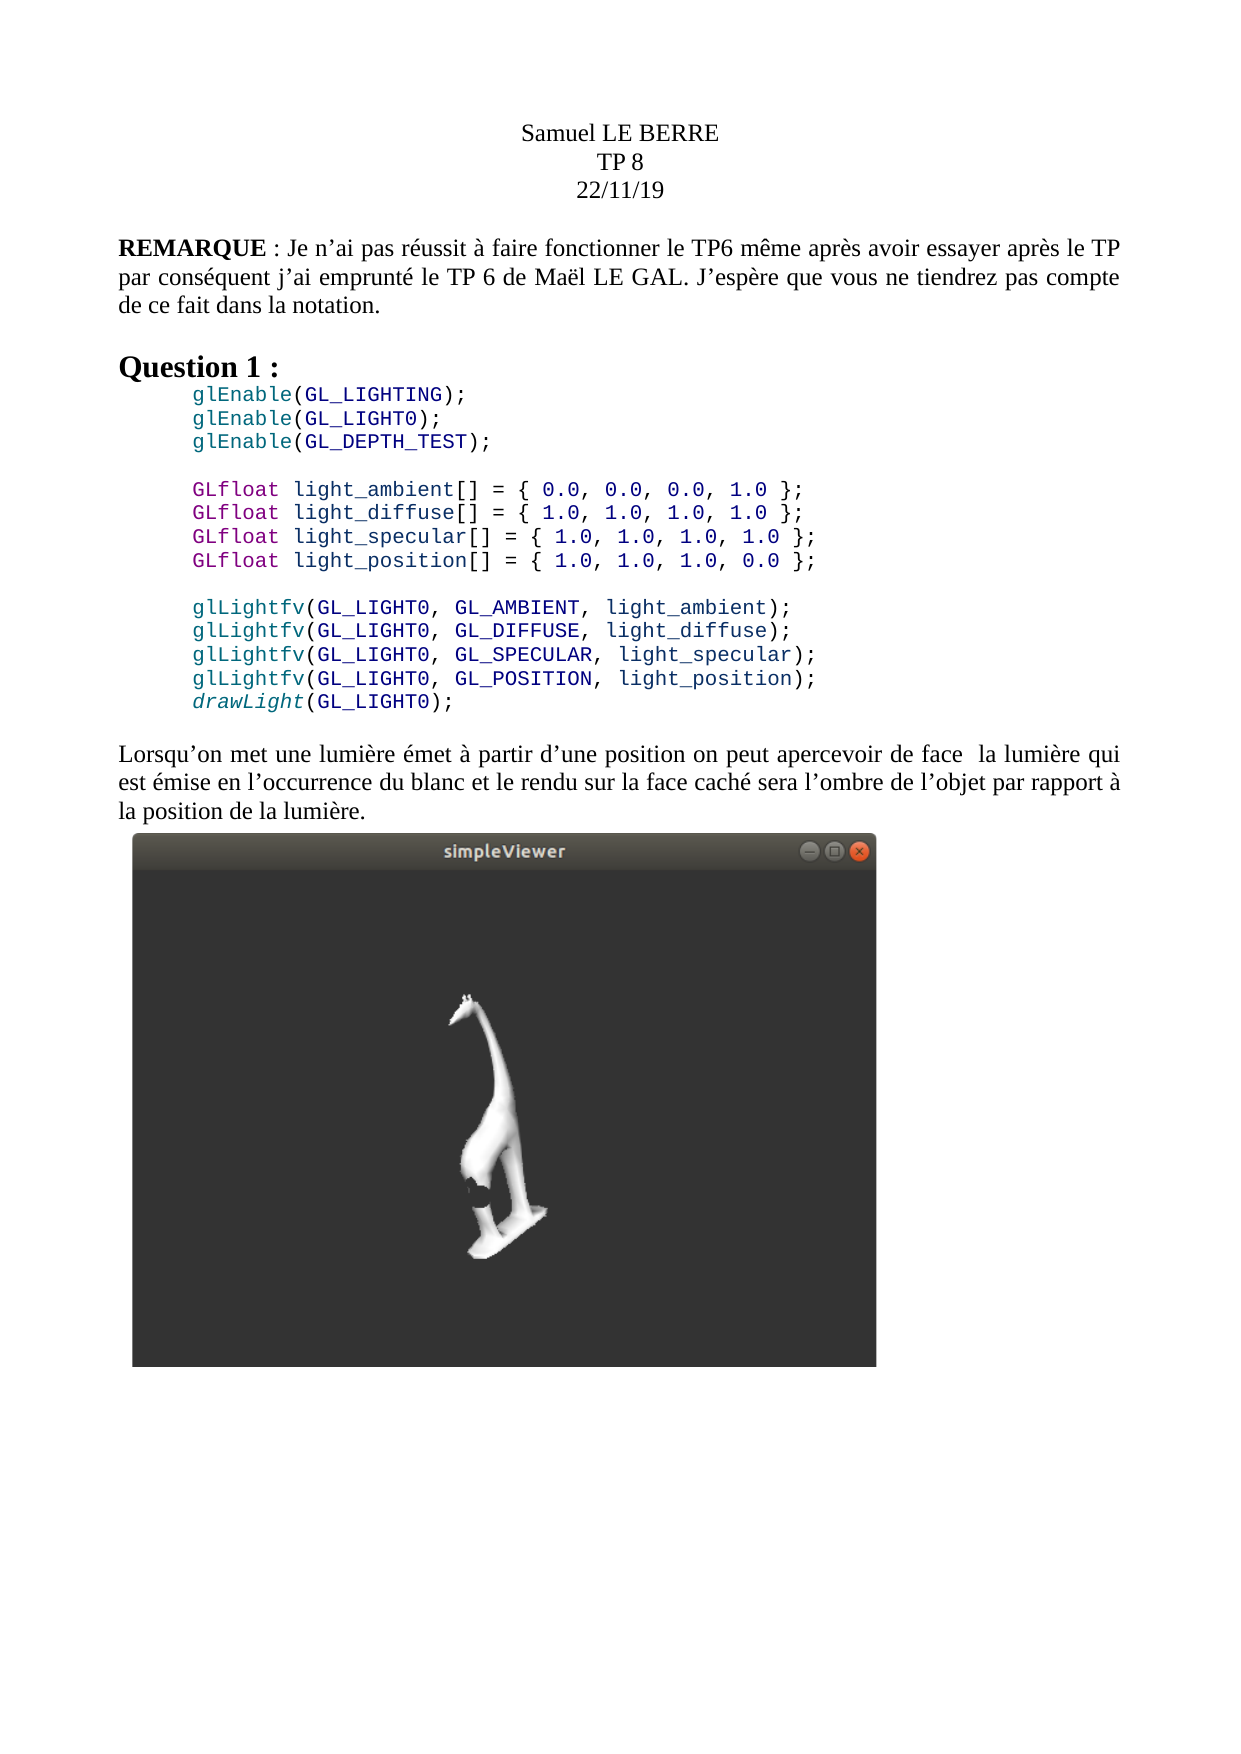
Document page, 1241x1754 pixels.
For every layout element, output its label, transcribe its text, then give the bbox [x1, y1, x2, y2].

text GLfloat light_diffuse[] = { 1.0, 1.0, 1.0, 1.0 }; [118, 502, 1122, 526]
text REMARQUE : Je n’ai pas réussit à faire fonctionner le TP6 même après avoir essayer après le TP par conséquent j’ai emprunté le TP 6 de Maël LE GAL. J’espère que vous ne tiendrez pas compte de ce fait dans la notation. [118, 233, 1122, 319]
text GLfloat light_position[] = { 1.0, 1.0, 1.0, 0.0 }; [118, 549, 1122, 573]
text glLightfv(GL_LIGHT0, GL_POSITION, light_position); [118, 668, 1122, 691]
text Samuel LE BERRE [118, 118, 1122, 147]
text TP 8 [118, 147, 1122, 176]
text Lorsqu’on met une lumière émet à partir d’une position on peut apercevoir de face la lumière qui est émise en l’occurrence du blanc et le rendu sur la face caché sera l’ombre de l’objet par rapport à la position de la lumière. [118, 739, 1122, 825]
text glEnable(GL_DEPTH_TEST); [118, 431, 1122, 455]
text glEnable(GL_LIGHT0); [118, 408, 1122, 431]
text GLfloat light_specular[] = { 1.0, 1.0, 1.0, 1.0 }; [118, 526, 1122, 549]
text glLightfv(GL_LIGHT0, GL_DIFFUSE, light_diffuse); [118, 621, 1122, 644]
text glLightfv(GL_LIGHT0, GL_SPECULAR, light_specular); [118, 644, 1122, 668]
text GLfloat light_ambient[] = { 0.0, 0.0, 0.0, 1.0 }; [118, 479, 1122, 502]
picture [132, 833, 877, 1367]
text glLightfv(GL_LIGHT0, GL_AMBIENT, light_ambient); [118, 597, 1122, 621]
text 22/11/19 [118, 176, 1122, 204]
text Question 1 : [118, 348, 1122, 384]
text glEnable(GL_LIGHTING); [118, 384, 1122, 408]
text drawLight(GL_LIGHT0); [118, 691, 1122, 715]
